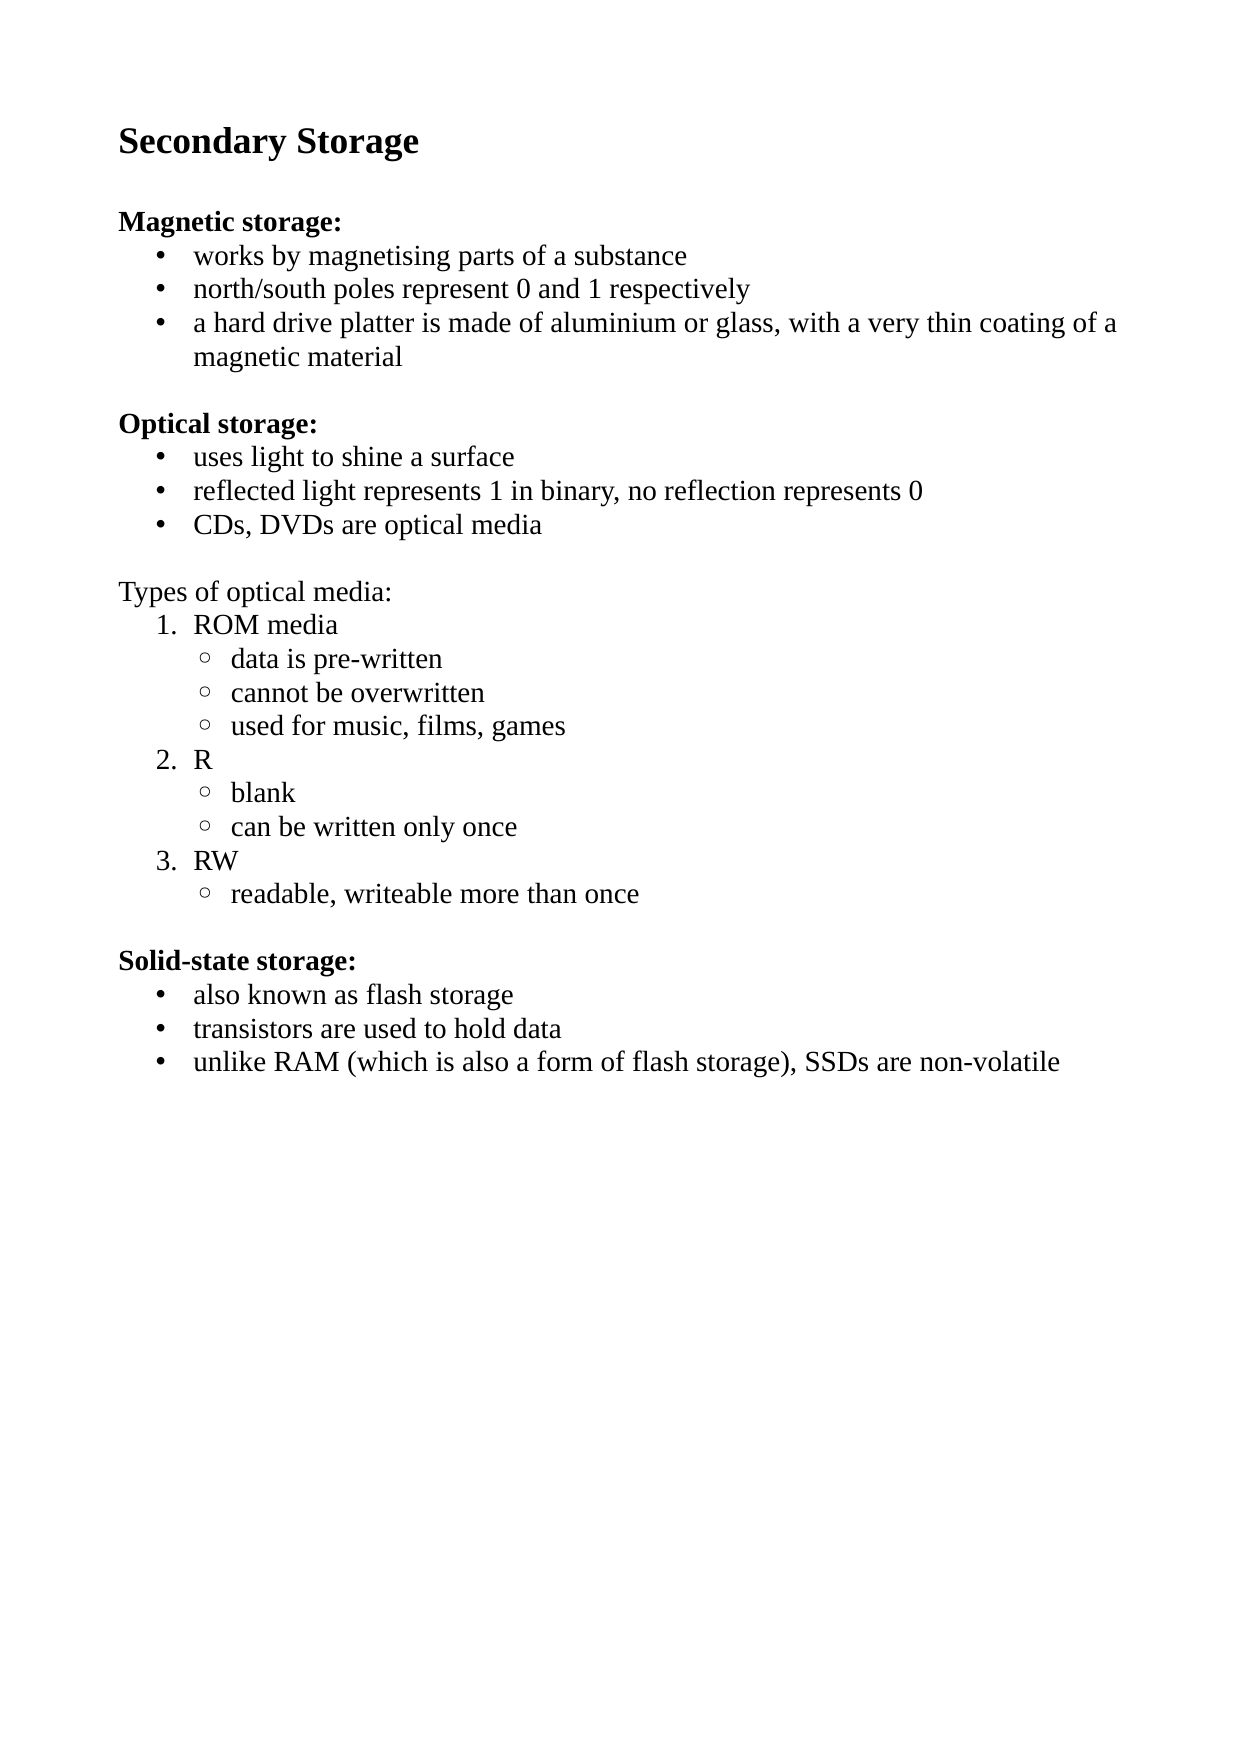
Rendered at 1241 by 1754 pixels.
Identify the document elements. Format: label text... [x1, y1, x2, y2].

list can be written only once [193, 809, 1122, 843]
list transistors are used to hold data [156, 1011, 1122, 1044]
list blank [193, 776, 1122, 809]
list readable, writeable more than once [193, 876, 1122, 910]
list a hard drive platter is made of aluminium or glass, with a very thin coating of a magnetic material [156, 305, 1122, 372]
list CDs, DVDs are optical media [156, 507, 1122, 540]
list ROM media [156, 607, 1122, 641]
text Solid-state storage: [118, 943, 1122, 977]
list works by magnetising parts of a substance [156, 238, 1122, 272]
list uses light to shine a surface [156, 439, 1122, 473]
list RW [156, 843, 1122, 876]
list cannot be overwritten [193, 675, 1122, 708]
text Types of optical media: [118, 574, 1122, 607]
text Optical storage: [118, 406, 1122, 439]
list reflected light represents 1 in binary, no reflection represents 0 [156, 473, 1122, 507]
text Magnetic storage: [118, 204, 1122, 238]
list data is pre-written [193, 641, 1122, 675]
list also known as flash storage [156, 977, 1122, 1011]
list used for music, films, games [193, 708, 1122, 742]
text Secondary Storage [118, 118, 1122, 161]
list R [156, 742, 1122, 776]
list north/south poles represent 0 and 1 respectively [156, 272, 1122, 305]
list unlike RAM (which is also a form of flash storage), SSDs are non-volatile [156, 1044, 1122, 1078]
